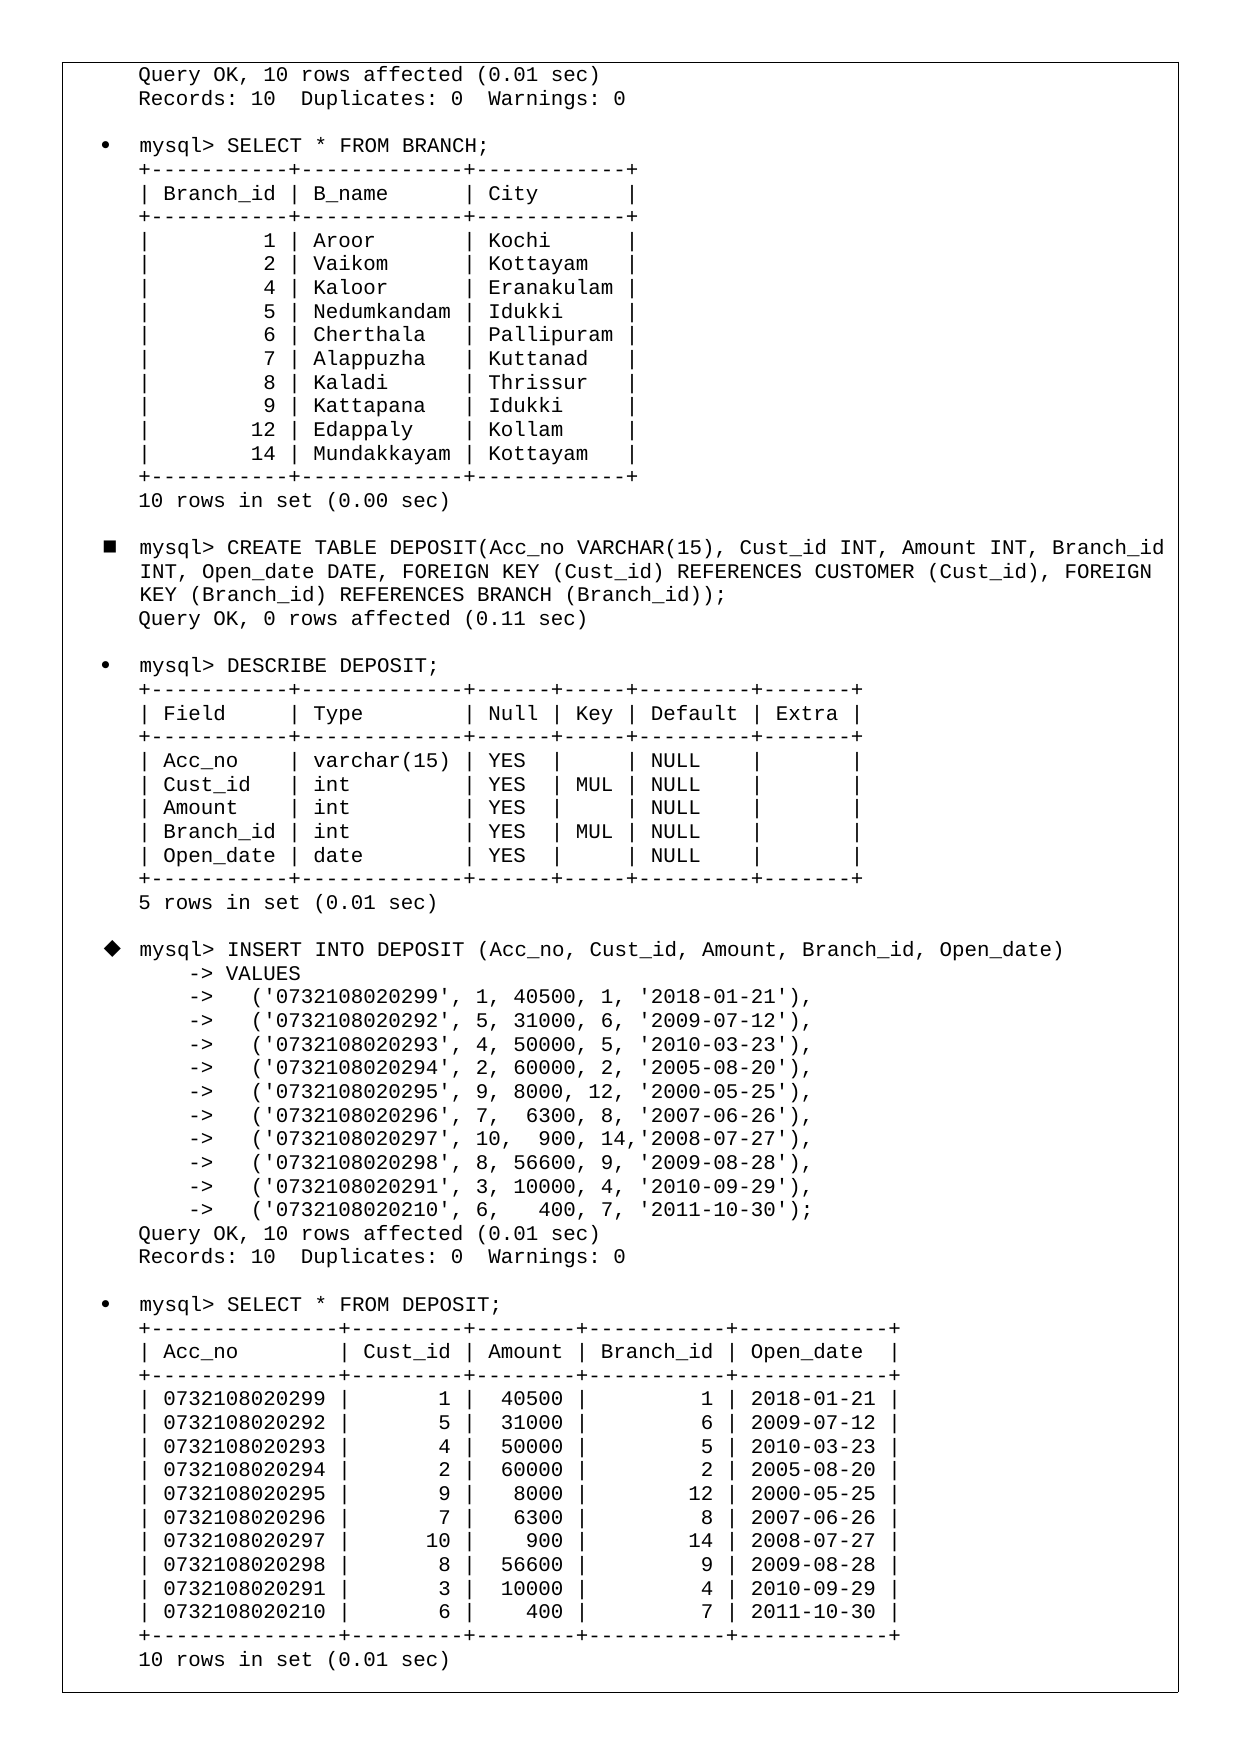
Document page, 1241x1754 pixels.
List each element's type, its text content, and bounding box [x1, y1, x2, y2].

text | Acc_no | Cust_id | Amount | Branch_id | Open_date | [138, 1341, 1176, 1365]
text -> ('0732108020296', 7, 6300, 8, '2007-06-26'), [138, 1105, 1176, 1128]
text | 1 | Aroor | Kochi | [138, 230, 1176, 253]
text +-----------+-------------+------+-----+---------+-------+ [138, 679, 1176, 703]
text +-----------+-------------+------+-----+---------+-------+ [138, 868, 1176, 892]
text | 0732108020294 | 2 | 60000 | 2 | 2005-08-20 | [138, 1459, 1176, 1483]
text | Cust_id | int | YES | MUL | NULL | | [138, 774, 1176, 797]
text +-----------+-------------+------------+ [138, 159, 1176, 182]
text -> ('0732108020294', 2, 60000, 2, '2005-08-20'), [138, 1057, 1176, 1081]
text -> ('0732108020298', 8, 56600, 9, '2009-08-28'), [138, 1152, 1176, 1176]
text +-----------+-------------+------------+ [138, 466, 1176, 490]
text | Branch_id | B_name | City | [138, 182, 1176, 206]
text | Branch_id | int | YES | MUL | NULL | | [138, 821, 1176, 844]
text | 12 | Edappaly | Kollam | [138, 419, 1176, 443]
text -> ('0732108020210', 6, 400, 7, '2011-10-30'); [138, 1199, 1176, 1223]
text | 4 | Kaloor | Eranakulam | [138, 277, 1176, 301]
text -> ('0732108020292', 5, 31000, 6, '2009-07-12'), [138, 1010, 1176, 1034]
text | 0732108020210 | 6 | 400 | 7 | 2011-10-30 | [138, 1601, 1176, 1625]
text 5 rows in set (0.01 sec) [138, 892, 1176, 916]
text | 14 | Mundakkayam | Kottayam | [138, 443, 1176, 466]
text +---------------+---------+--------+-----------+------------+ [138, 1365, 1176, 1388]
text -> VALUES [138, 963, 1176, 986]
text Query OK, 0 rows affected (0.11 sec) [138, 608, 1176, 632]
text 10 rows in set (0.01 sec) [138, 1648, 1176, 1672]
text -> ('0732108020295', 9, 8000, 12, '2000-05-25'), [138, 1081, 1176, 1105]
text | Amount | int | YES | | NULL | | [138, 797, 1176, 821]
list mysql> SELECT * FROM BRANCH; [102, 135, 1176, 159]
text | 0732108020295 | 9 | 8000 | 12 | 2000-05-25 | [138, 1483, 1176, 1507]
text | 0732108020297 | 10 | 900 | 14 | 2008-07-27 | [138, 1530, 1176, 1554]
text Query OK, 10 rows affected (0.01 sec) [138, 64, 1176, 88]
text | 0732108020296 | 7 | 6300 | 8 | 2007-06-26 | [138, 1507, 1176, 1530]
text +---------------+---------+--------+-----------+------------+ [138, 1317, 1176, 1341]
text Records: 10 Duplicates: 0 Warnings: 0 [138, 88, 1176, 112]
text | 6 | Cherthala | Pallipuram | [138, 324, 1176, 348]
text | 0732108020298 | 8 | 56600 | 9 | 2009-08-28 | [138, 1554, 1176, 1578]
text | 5 | Nedumkandam | Idukki | [138, 301, 1176, 324]
text | Field | Type | Null | Key | Default | Extra | [138, 703, 1176, 726]
text +-----------+-------------+------+-----+---------+-------+ [138, 726, 1176, 750]
list mysql> CREATE TABLE DEPOSIT(Acc_no VARCHAR(15), Cust_id INT, Amount INT, Branch_id INT, Open_date DATE, FOREIGN KEY (Cust_id) REFERENCES CUSTOMER (Cust_id), FOREIGN KEY (Branch_id) REFERENCES BRANCH (Branch_id)); [102, 537, 1176, 608]
text | 0732108020292 | 5 | 31000 | 6 | 2009-07-12 | [138, 1412, 1176, 1436]
text +-----------+-------------+------------+ [138, 206, 1176, 230]
text -> ('0732108020299', 1, 40500, 1, '2018-01-21'), [138, 986, 1176, 1010]
list mysql> INSERT INTO DEPOSIT (Acc_no, Cust_id, Amount, Branch_id, Open_date) [102, 939, 1176, 963]
text | 0732108020293 | 4 | 50000 | 5 | 2010-03-23 | [138, 1436, 1176, 1459]
text 10 rows in set (0.00 sec) [138, 490, 1176, 513]
text -> ('0732108020297', 10, 900, 14,'2008-07-27'), [138, 1128, 1176, 1152]
list mysql> SELECT * FROM DEPOSIT; [102, 1294, 1176, 1317]
text | 8 | Kaladi | Thrissur | [138, 372, 1176, 395]
text +---------------+---------+--------+-----------+------------+ [138, 1625, 1176, 1648]
text -> ('0732108020291', 3, 10000, 4, '2010-09-29'), [138, 1176, 1176, 1199]
text | Acc_no | varchar(15) | YES | | NULL | | [138, 750, 1176, 774]
text | 0732108020291 | 3 | 10000 | 4 | 2010-09-29 | [138, 1578, 1176, 1601]
text | 9 | Kattapana | Idukki | [138, 395, 1176, 419]
text Records: 10 Duplicates: 0 Warnings: 0 [138, 1247, 1176, 1270]
text | 0732108020299 | 1 | 40500 | 1 | 2018-01-21 | [138, 1388, 1176, 1412]
text | Open_date | date | YES | | NULL | | [138, 844, 1176, 868]
text | 2 | Vaikom | Kottayam | [138, 253, 1176, 277]
list mysql> DESCRIBE DEPOSIT; [102, 655, 1176, 679]
text | 7 | Alappuzha | Kuttanad | [138, 348, 1176, 372]
text Query OK, 10 rows affected (0.01 sec) [138, 1223, 1176, 1247]
text -> ('0732108020293', 4, 50000, 5, '2010-03-23'), [138, 1034, 1176, 1057]
